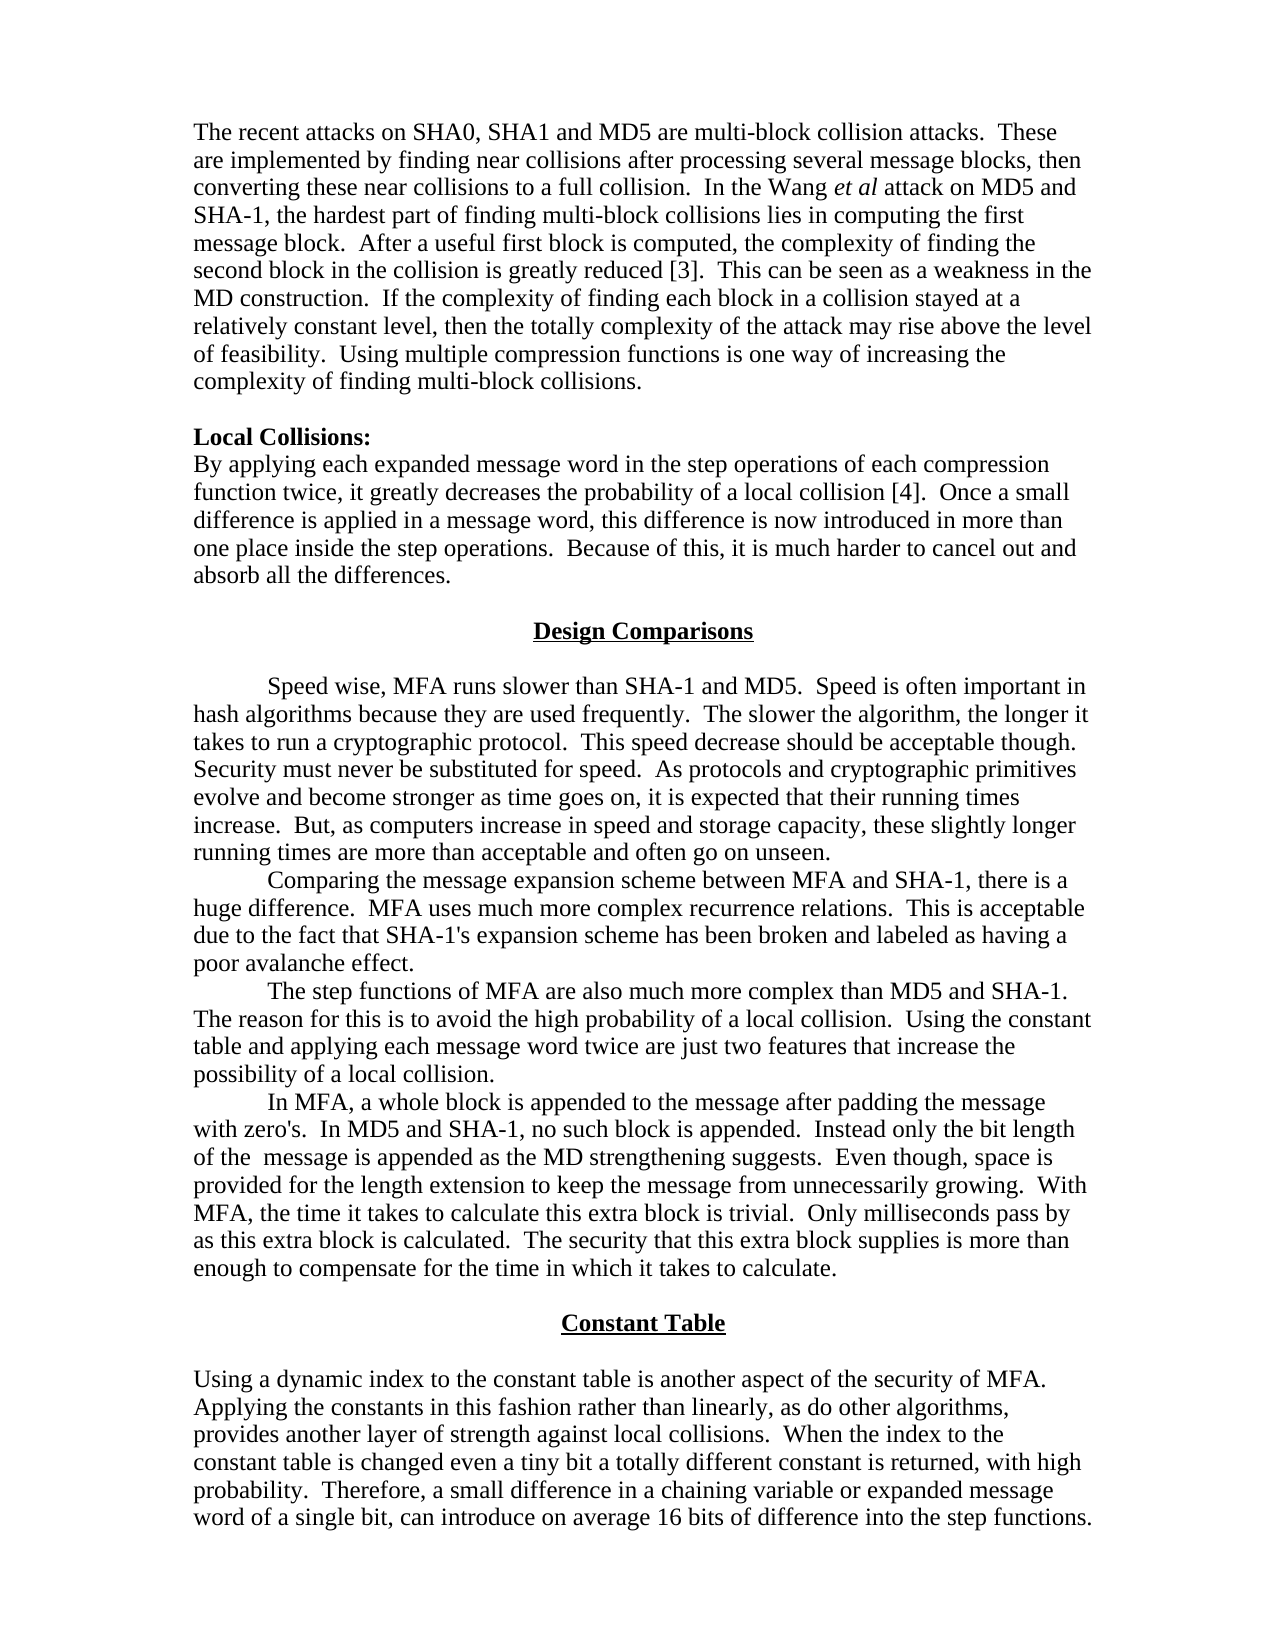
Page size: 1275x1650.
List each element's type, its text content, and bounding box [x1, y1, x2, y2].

text The step functions of MFA are also much more complex than MD5 and SHA-1. The reason for this is to avoid the high probability of a local collision. Using the constant table and applying each message word twice are just two features that increase the possibility of a local collision. [193, 977, 1093, 1088]
text By applying each expanded message word in the step operations of each compression function twice, it greatly decreases the probability of a local collision [4]. Once a small difference is applied in a message word, this difference is now introduced in more than one place inside the step operations. Because of this, it is much harder to cancel out and absorb all the differences. [193, 451, 1093, 589]
text Local Collisions: [193, 423, 1093, 451]
text Comparing the message expansion scheme between MFA and SHA-1, there is a huge difference. MFA uses much more complex recurrence relations. This is acceptable due to the fact that SHA-1's expansion scheme has been broken and labeled as having a poor avalanche effect. [193, 866, 1093, 977]
text The recent attacks on SHA0, SHA1 and MD5 are multi-block collision attacks. These are implemented by finding near collisions after processing several message blocks, then converting these near collisions to a full collision. In the Wang et al attack on MD5 and SHA-1, the hardest part of finding multi-block collisions lies in computing the first message block. After a useful first block is computed, the complexity of finding the second block in the collision is greatly reduced [3]. This can be seen as a weakness in the MD construction. If the complexity of finding each block in a collision stayed at a relatively constant level, then the totally complexity of the attack may rise above the level of feasibility. Using multiple compression functions is one way of increasing the complexity of finding multi-block collisions. [193, 118, 1093, 395]
text Using a dynamic index to the constant table is another aspect of the security of MFA. Applying the constants in this fashion rather than linearly, as do other algorithms, provides another layer of strength against local collisions. When the index to the constant table is changed even a tiny bit a totally different constant is returned, with high probability. Therefore, a small difference in a chaining variable or expanded message word of a single bit, can introduce on average 16 bits of difference into the step functions. [193, 1365, 1093, 1531]
text Design Comparisons [193, 617, 1093, 644]
text Speed wise, MFA runs slower than SHA-1 and MD5. Speed is often important in hash algorithms because they are used frequently. The slower the algorithm, the longer it takes to run a cryptographic protocol. This speed decrease should be acceptable though. Security must never be substituted for speed. As protocols and cryptographic primitives evolve and become stronger as time goes on, it is expected that their running times increase. But, as computers increase in speed and storage capacity, these slightly longer running times are more than acceptable and often go on unseen. [193, 672, 1093, 866]
text Constant Table [193, 1309, 1093, 1337]
text In MFA, a whole block is appended to the message after padding the message with zero's. In MD5 and SHA-1, no such block is appended. Instead only the bit length of the message is appended as the MD strengthening suggests. Even though, space is provided for the length extension to keep the message from unnecessarily growing. With MFA, the time it takes to calculate this extra block is trivial. Only milliseconds pass by as this extra block is calculated. The security that this extra block supplies is more than enough to compensate for the time in which it takes to calculate. [193, 1088, 1093, 1282]
